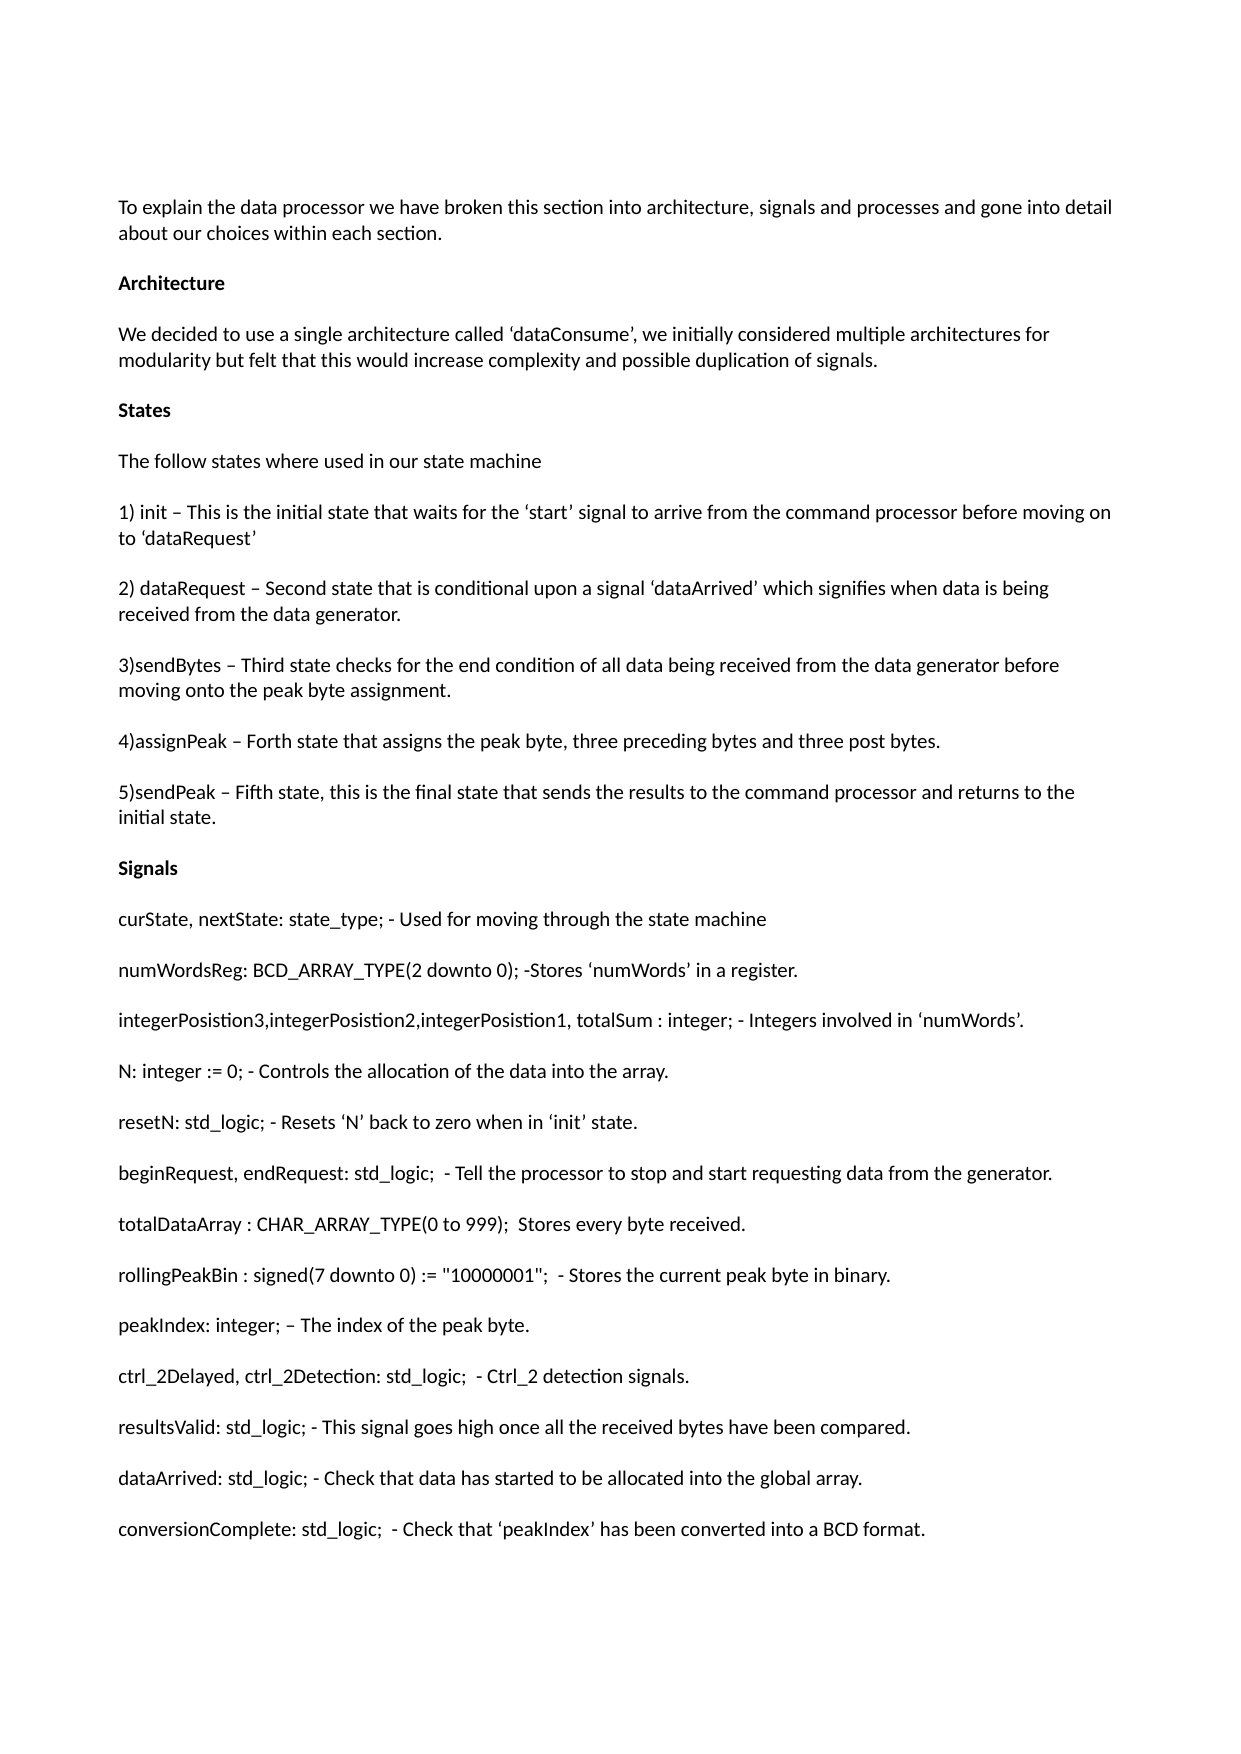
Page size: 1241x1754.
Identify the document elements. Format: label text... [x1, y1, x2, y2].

text conversionComplete: std_logic; - Check that ‘peakIndex’ has been converted into a BCD format. [118, 1516, 1122, 1541]
text curState, nextState: state_type; - Used for moving through the state machine [118, 906, 1122, 931]
text integerPosistion3,integerPosistion2,integerPosistion1, totalSum : integer; - Integers involved in ‘numWords’. [118, 1008, 1122, 1033]
text beginRequest, endRequest: std_logic; - Tell the processor to stop and start requesting data from the generator. [118, 1160, 1122, 1186]
text 1) init – This is the initial state that waits for the ‘start’ signal to arrive from the command processor before moving on to ‘dataRequest’ [118, 499, 1122, 550]
text totalDataArray : CHAR_ARRAY_TYPE(0 to 999); Stores every byte received. [118, 1211, 1122, 1236]
text rollingPeakBin : signed(7 downto 0) := "10000001"; - Stores the current peak byte in binary. [118, 1262, 1122, 1287]
text Signals [118, 855, 1122, 881]
text 5)sendPeak – Fifth state, this is the final state that sends the results to the command processor and returns to the initial state. [118, 779, 1122, 830]
text N: integer := 0; - Controls the allocation of the data into the array. [118, 1058, 1122, 1084]
text We decided to use a single architecture called ‘dataConsume’, we initially considered multiple architectures for modularity but felt that this would increase complexity and possible duplication of signals. [118, 321, 1122, 372]
text resetN: std_logic; - Resets ‘N’ back to zero when in ‘init’ state. [118, 1109, 1122, 1135]
text dataArrived: std_logic; - Check that data has started to be allocated into the global array. [118, 1465, 1122, 1491]
text States [118, 398, 1122, 423]
text numWordsReg: BCD_ARRAY_TYPE(2 downto 0); -Stores ‘numWords’ in a register. [118, 957, 1122, 982]
text 4)assignPeak – Forth state that assigns the peak byte, three preceding bytes and three post bytes. [118, 728, 1122, 753]
text ctrl_2Delayed, ctrl_2Detection: std_logic; - Ctrl_2 detection signals. [118, 1363, 1122, 1389]
text Architecture [118, 271, 1122, 296]
text 2) dataRequest – Second state that is conditional upon a signal ‘dataArrived’ which signifies when data is being received from the data generator. [118, 576, 1122, 626]
text peakIndex: integer; – The index of the peak byte. [118, 1313, 1122, 1338]
text The follow states where used in our state machine [118, 448, 1122, 474]
text To explain the data processor we have broken this section into architecture, signals and processes and gone into detail about our choices within each section. [118, 194, 1122, 245]
text resultsValid: std_logic; - This signal goes high once all the received bytes have been compared. [118, 1414, 1122, 1440]
text 3)sendBytes – Third state checks for the end condition of all data being received from the data generator before moving onto the peak byte assignment. [118, 652, 1122, 703]
